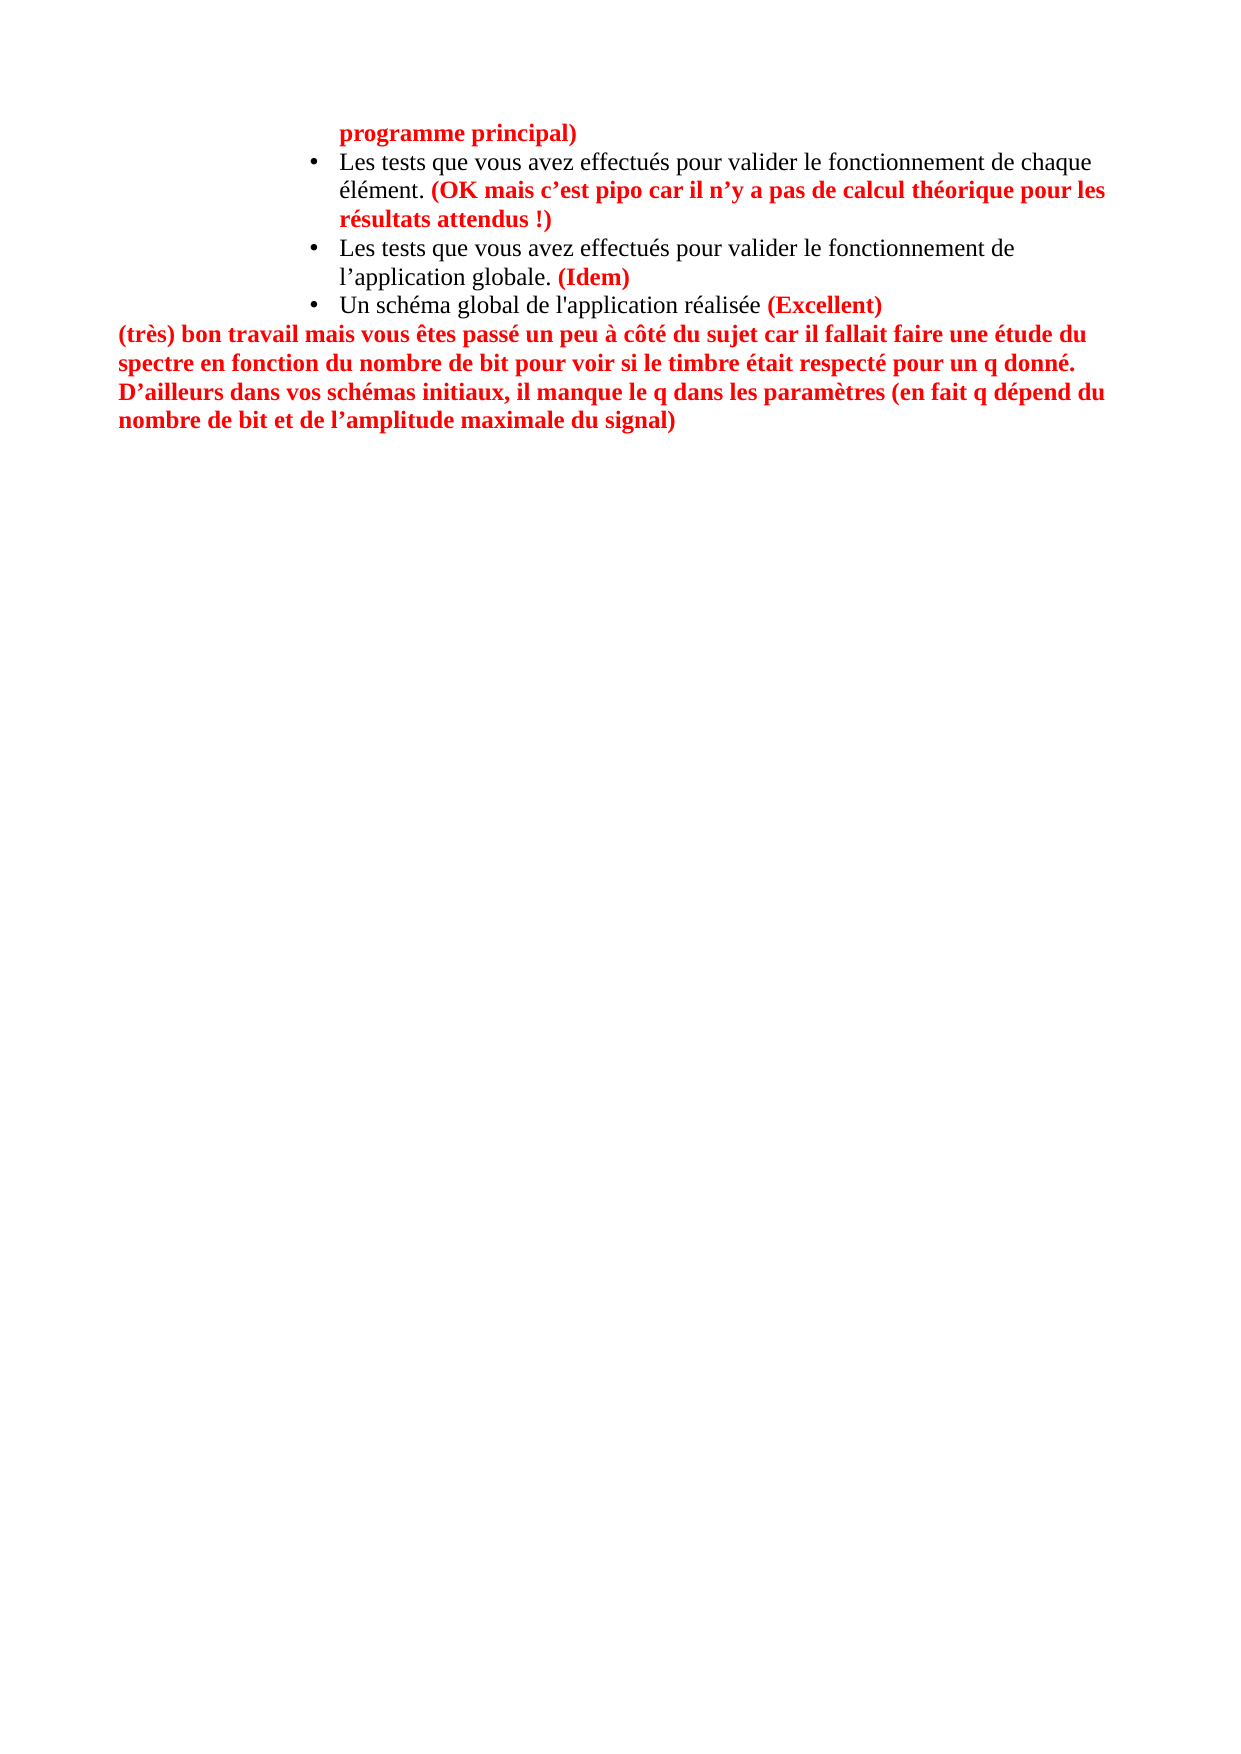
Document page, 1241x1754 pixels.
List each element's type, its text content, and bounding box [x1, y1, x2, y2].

list Les tests que vous avez effectués pour valider le fonctionnement de l’application globale. (Idem) [309, 233, 1122, 291]
text D’ailleurs dans vos schémas initiaux, il manque le q dans les paramètres (en fait q dépend du nombre de bit et de l’amplitude maximale du signal) [118, 377, 1122, 434]
list Un schéma global de l'application réalisée (Excellent) [309, 291, 1122, 319]
list programme principal) [309, 118, 1122, 147]
text (très) bon travail mais vous êtes passé un peu à côté du sujet car il fallait faire une étude du spectre en fonction du nombre de bit pour voir si le timbre était respecté pour un q donné. [118, 319, 1122, 377]
list Les tests que vous avez effectués pour valider le fonctionnement de chaque élément. (OK mais c’est pipo car il n’y a pas de calcul théorique pour les résultats attendus !) [309, 147, 1122, 233]
